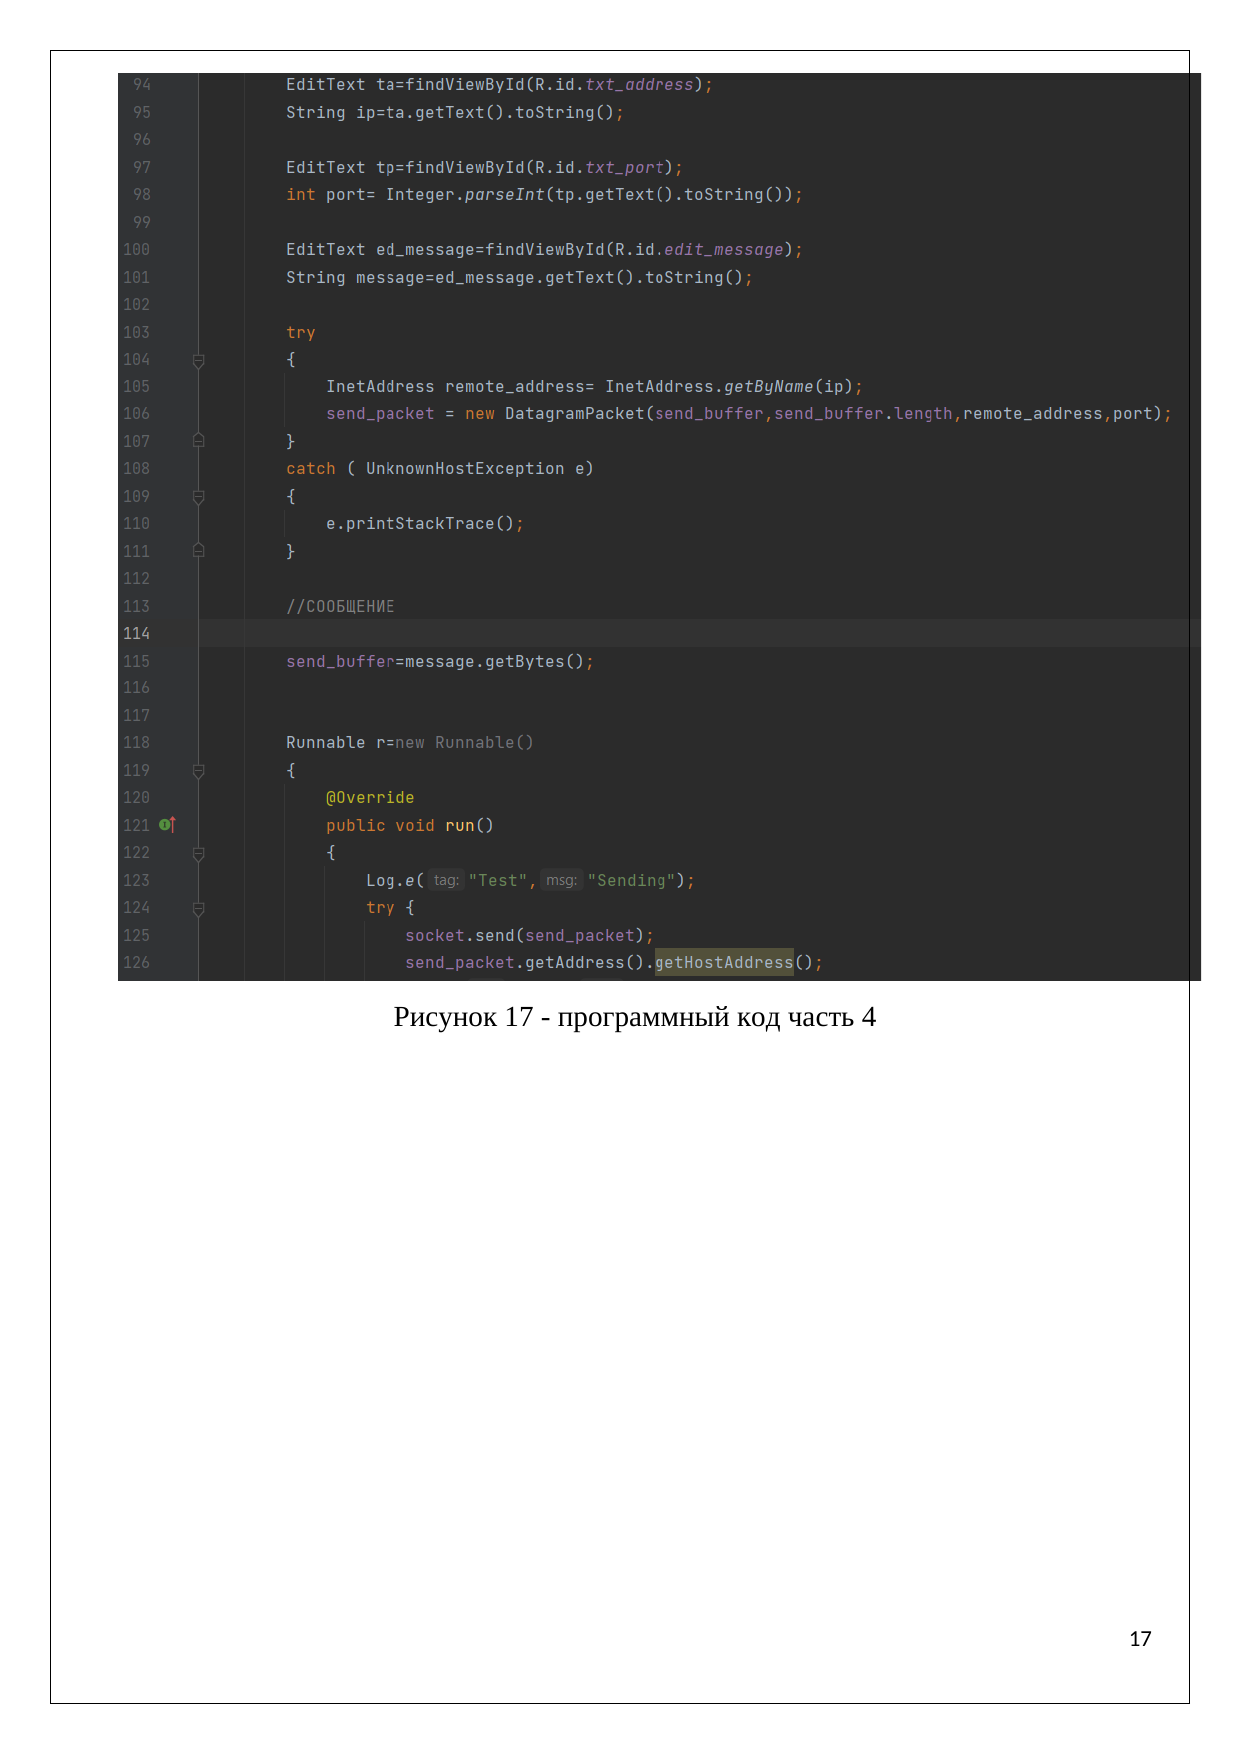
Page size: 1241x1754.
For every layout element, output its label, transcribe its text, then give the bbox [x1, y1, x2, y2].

text Рисунок 17 - программный код часть 4 [118, 999, 1152, 1033]
